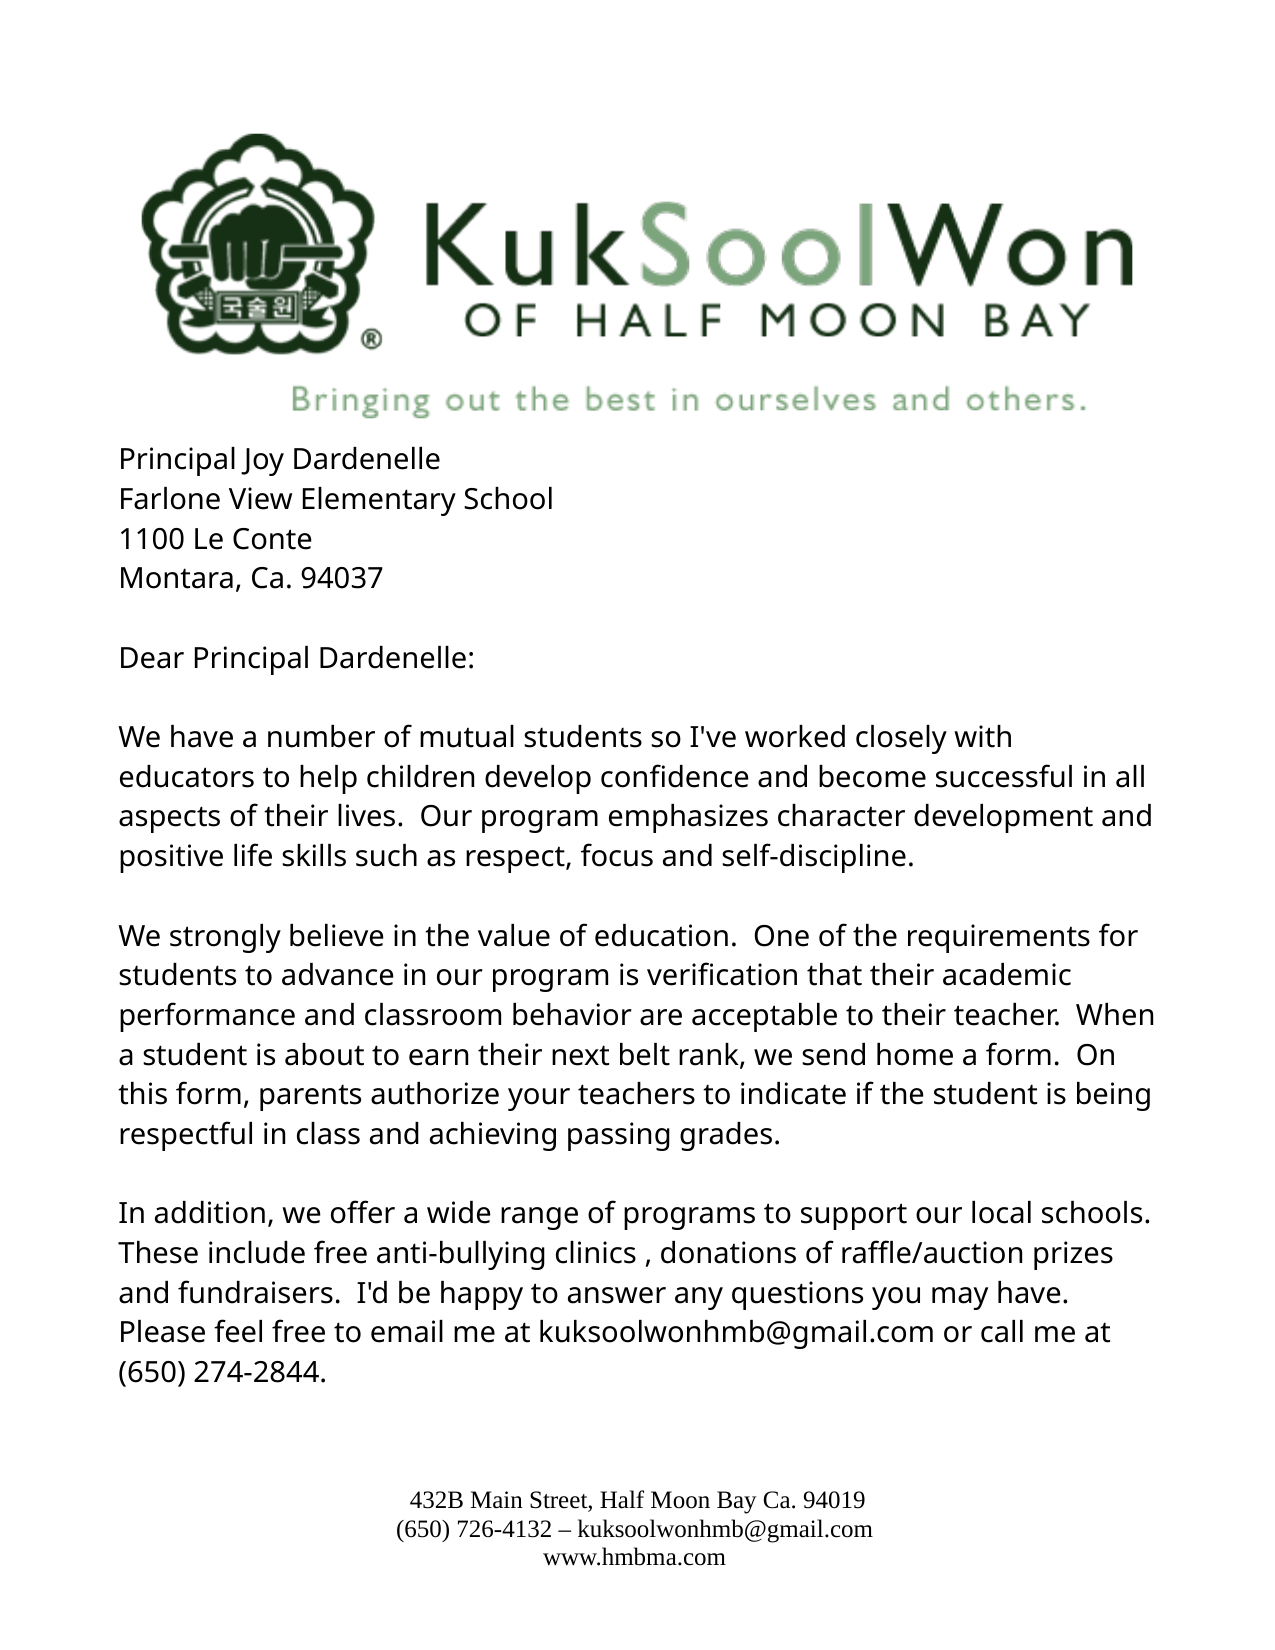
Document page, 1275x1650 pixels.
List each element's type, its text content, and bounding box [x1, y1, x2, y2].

text We strongly believe in the value of education. One of the requirements for students to advance in our program is verification that their academic performance and classroom behavior are acceptable to their teacher. When a student is about to earn their next belt rank, we send home a form. On this form, parents authorize your teachers to indicate if the student is being respectful in class and achieving passing grades. [118, 915, 1157, 1153]
text Principal Joy Dardenelle [118, 439, 1157, 478]
picture [118, 118, 1157, 439]
text Montara, Ca. 94037 [118, 558, 1157, 597]
text In addition, we offer a wide range of programs to support our local schools. These include free anti-bullying clinics , donations of raffle/auction prizes and fundraisers. I'd be happy to answer any questions you may have. Please feel free to email me at kuksoolwonhmb@gmail.com or call me at (650) 274-2844. [118, 1193, 1157, 1391]
text Dear Principal Dardenelle: [118, 637, 1157, 677]
text Farlone View Elementary School [118, 478, 1157, 518]
text 1100 Le Conte [118, 518, 1157, 558]
text We have a number of mutual students so I've worked closely with educators to help children develop confidence and become successful in all aspects of their lives. Our program emphasizes character development and positive life skills such as respect, focus and self-discipline. [118, 716, 1157, 875]
